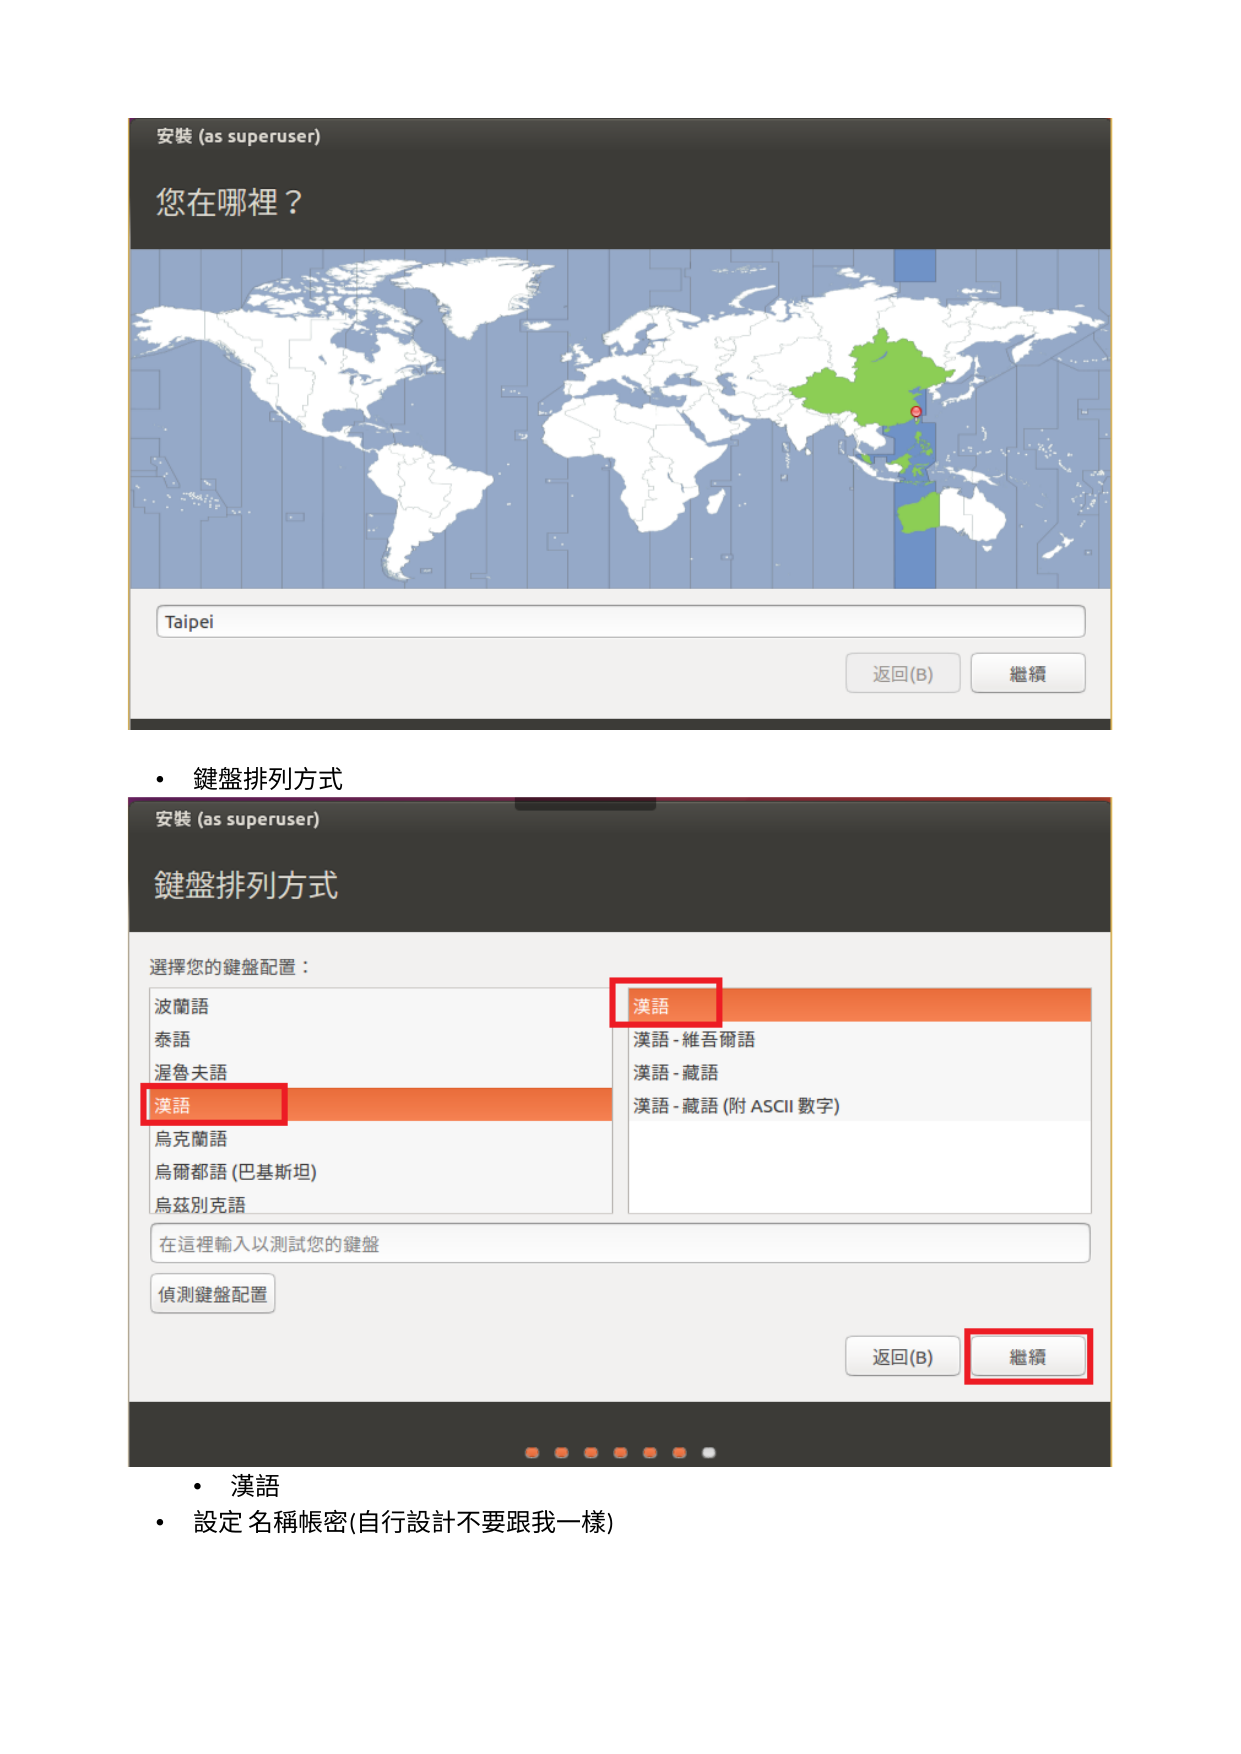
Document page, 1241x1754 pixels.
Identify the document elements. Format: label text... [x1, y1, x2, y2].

picture [127, 796, 1113, 1467]
list 漢語 [193, 796, 1122, 1503]
list 鍵盤排列方式 [156, 760, 1122, 796]
list 設定 名稱帳密(自行設計不要跟我一樣) [156, 1503, 1122, 1539]
picture [127, 118, 1113, 730]
